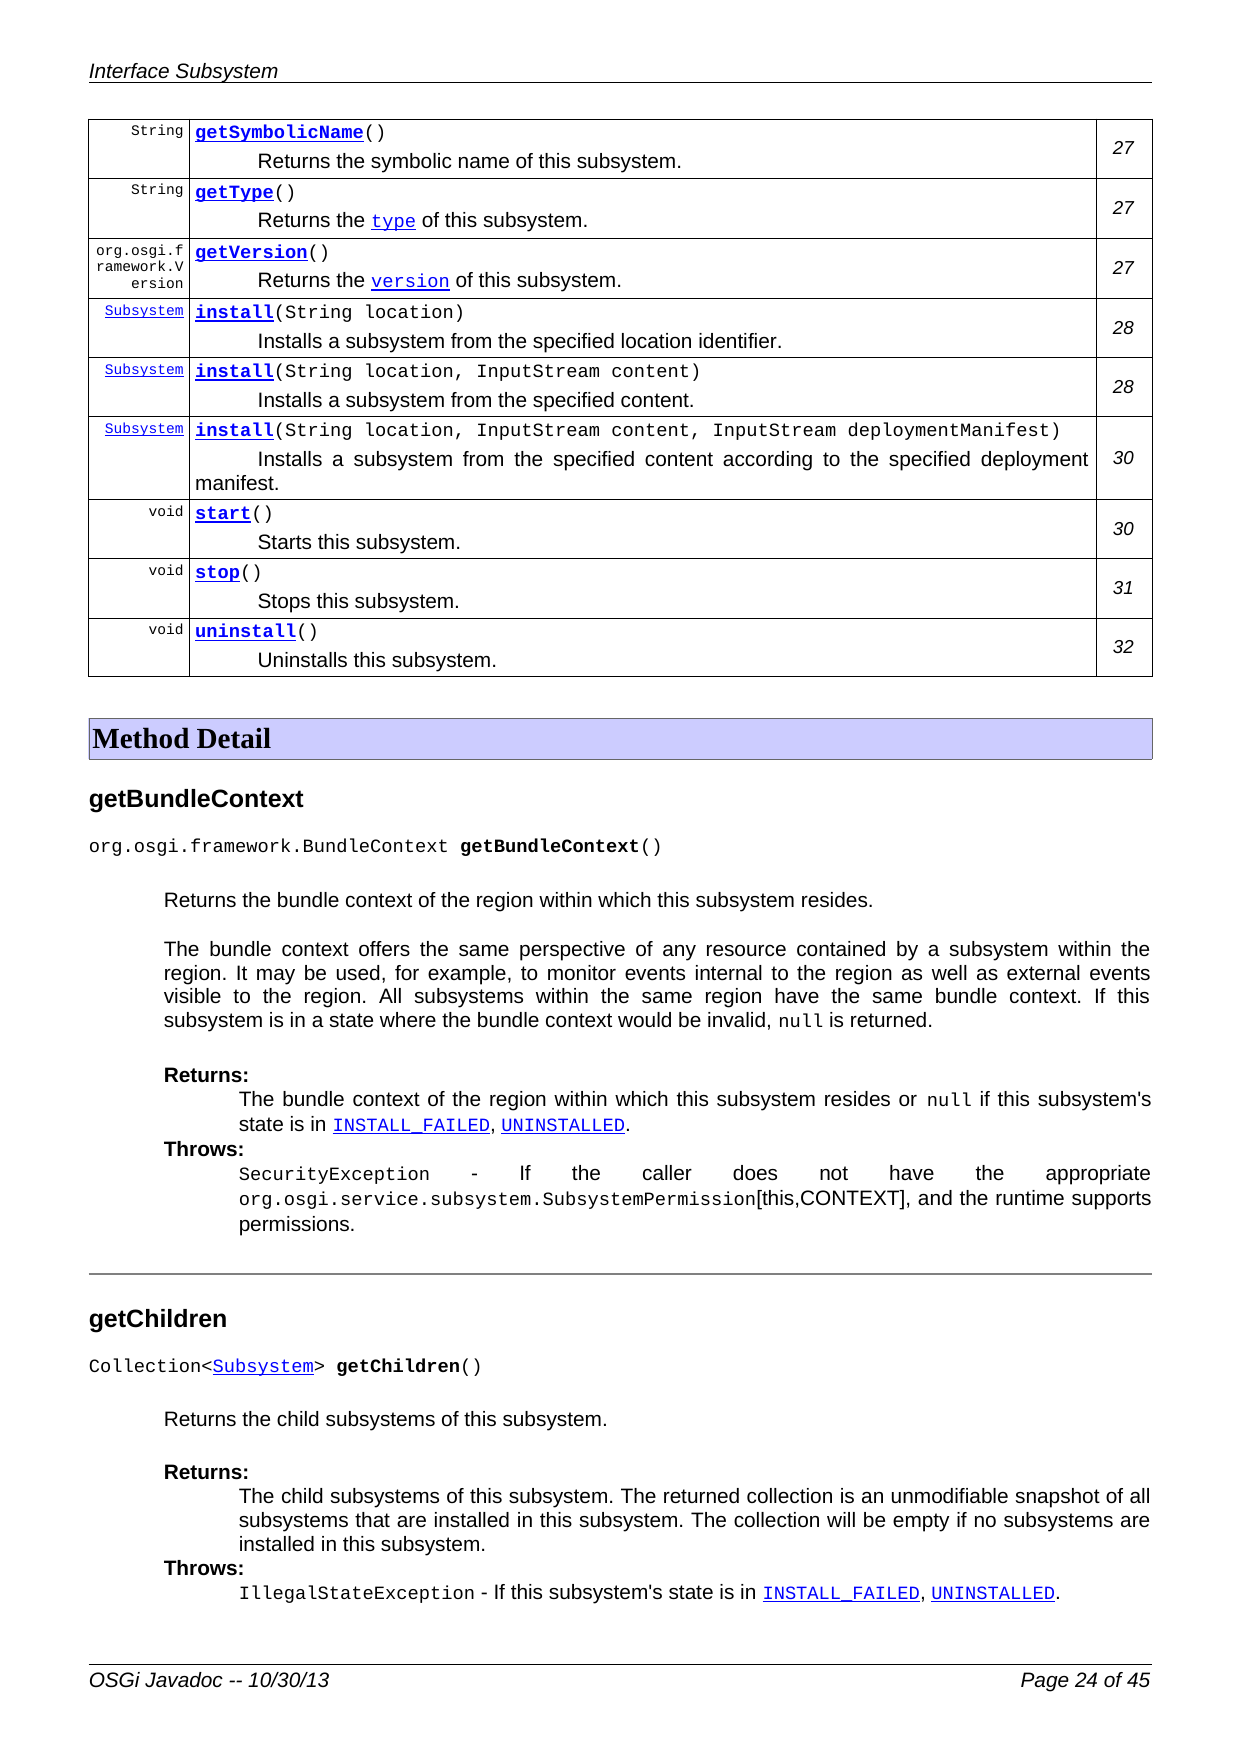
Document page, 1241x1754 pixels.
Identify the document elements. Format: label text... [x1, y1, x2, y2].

table_cell void [89, 559, 189, 617]
table_cell getVersion() Returns the version of this subsystem. [190, 239, 1096, 298]
text Throws: [163, 1137, 1152, 1161]
subtitle getBundleContext [88, 784, 1152, 813]
table_cell stop() Stops this subsystem. [190, 559, 1096, 617]
table_cell Subsystem [89, 417, 189, 499]
table_cell void [89, 619, 189, 676]
text IllegalStateException - If this subsystem's state is in INSTALL_FAILED, UNINSTALLED. [238, 1580, 1152, 1605]
table_cell org.osgi.framework.Version [89, 239, 189, 298]
text Returns the bundle context of the region within which this subsystem resides. [163, 887, 1152, 911]
text The bundle context of the region within which this subsystem resides or null if this subsystem's state is in INSTALL_FAILED, UNINSTALLED. [238, 1087, 1152, 1137]
text The child subsystems of this subsystem. The returned collection is an unmodifiable snapshot of all subsystems that are installed in this subsystem. The collection will be empty if no subsystems are installed in this subsystem. [238, 1484, 1152, 1556]
table_cell 27 [1097, 358, 1152, 416]
table_cell void [89, 500, 189, 558]
table_cell 26 [1097, 239, 1152, 298]
table_cell start() Starts this subsystem. [190, 500, 1096, 558]
text Returns the child subsystems of this subsystem. [163, 1407, 1152, 1431]
table_cell getType() Returns the type of this subsystem. [190, 179, 1096, 238]
subtitle getChildren [88, 1303, 1152, 1332]
text Collection<Subsystem> getChildren() [88, 1356, 1152, 1378]
text org.osgi.framework.BundleContext getBundleContext() [88, 837, 1152, 858]
table_cell 25 [1097, 120, 1152, 177]
text Throws: [163, 1556, 1152, 1580]
table_cell 28 [1097, 417, 1152, 499]
table_cell 30 [1097, 559, 1152, 617]
table_cell Subsystem [89, 299, 189, 357]
table_cell 30 [1097, 619, 1152, 676]
table_cell 29 [1097, 500, 1152, 558]
text Returns: [163, 1063, 1152, 1087]
table_cell Subsystem [89, 358, 189, 416]
table_cell uninstall() Uninstalls this subsystem. [190, 619, 1096, 676]
text SecurityException - If the caller does not have the appropriate org.osgi.service.subsystem.SubsystemPermission[this,CONTEXT], and the runtime supports permissions. [238, 1161, 1152, 1235]
text Returns: [163, 1460, 1152, 1484]
table_cell String [89, 120, 189, 177]
table_cell install(String location, InputStream content, InputStream deploymentManifest) Installs a subsystem from the specified content according to the specified deployment manifest. [190, 417, 1096, 499]
subtitle Method Detail [90, 719, 1152, 759]
table_cell install(String location) Installs a subsystem from the specified location identifier. [190, 299, 1096, 357]
table_cell 26 [1097, 179, 1152, 238]
table_cell String [89, 179, 189, 238]
table_cell 26 [1097, 299, 1152, 357]
text The bundle context offers the same perspective of any resource contained by a subsystem within the region. It may be used, for example, to monitor events internal to the region as well as external events visible to the region. All subsystems within the same region have the same bundle context. If this subsystem is in a state where the bundle context would be invalid, null is returned. [163, 936, 1152, 1033]
table_cell install(String location, InputStream content) Installs a subsystem from the specified content. [190, 358, 1096, 416]
table_cell getSymbolicName() Returns the symbolic name of this subsystem. [190, 120, 1096, 177]
